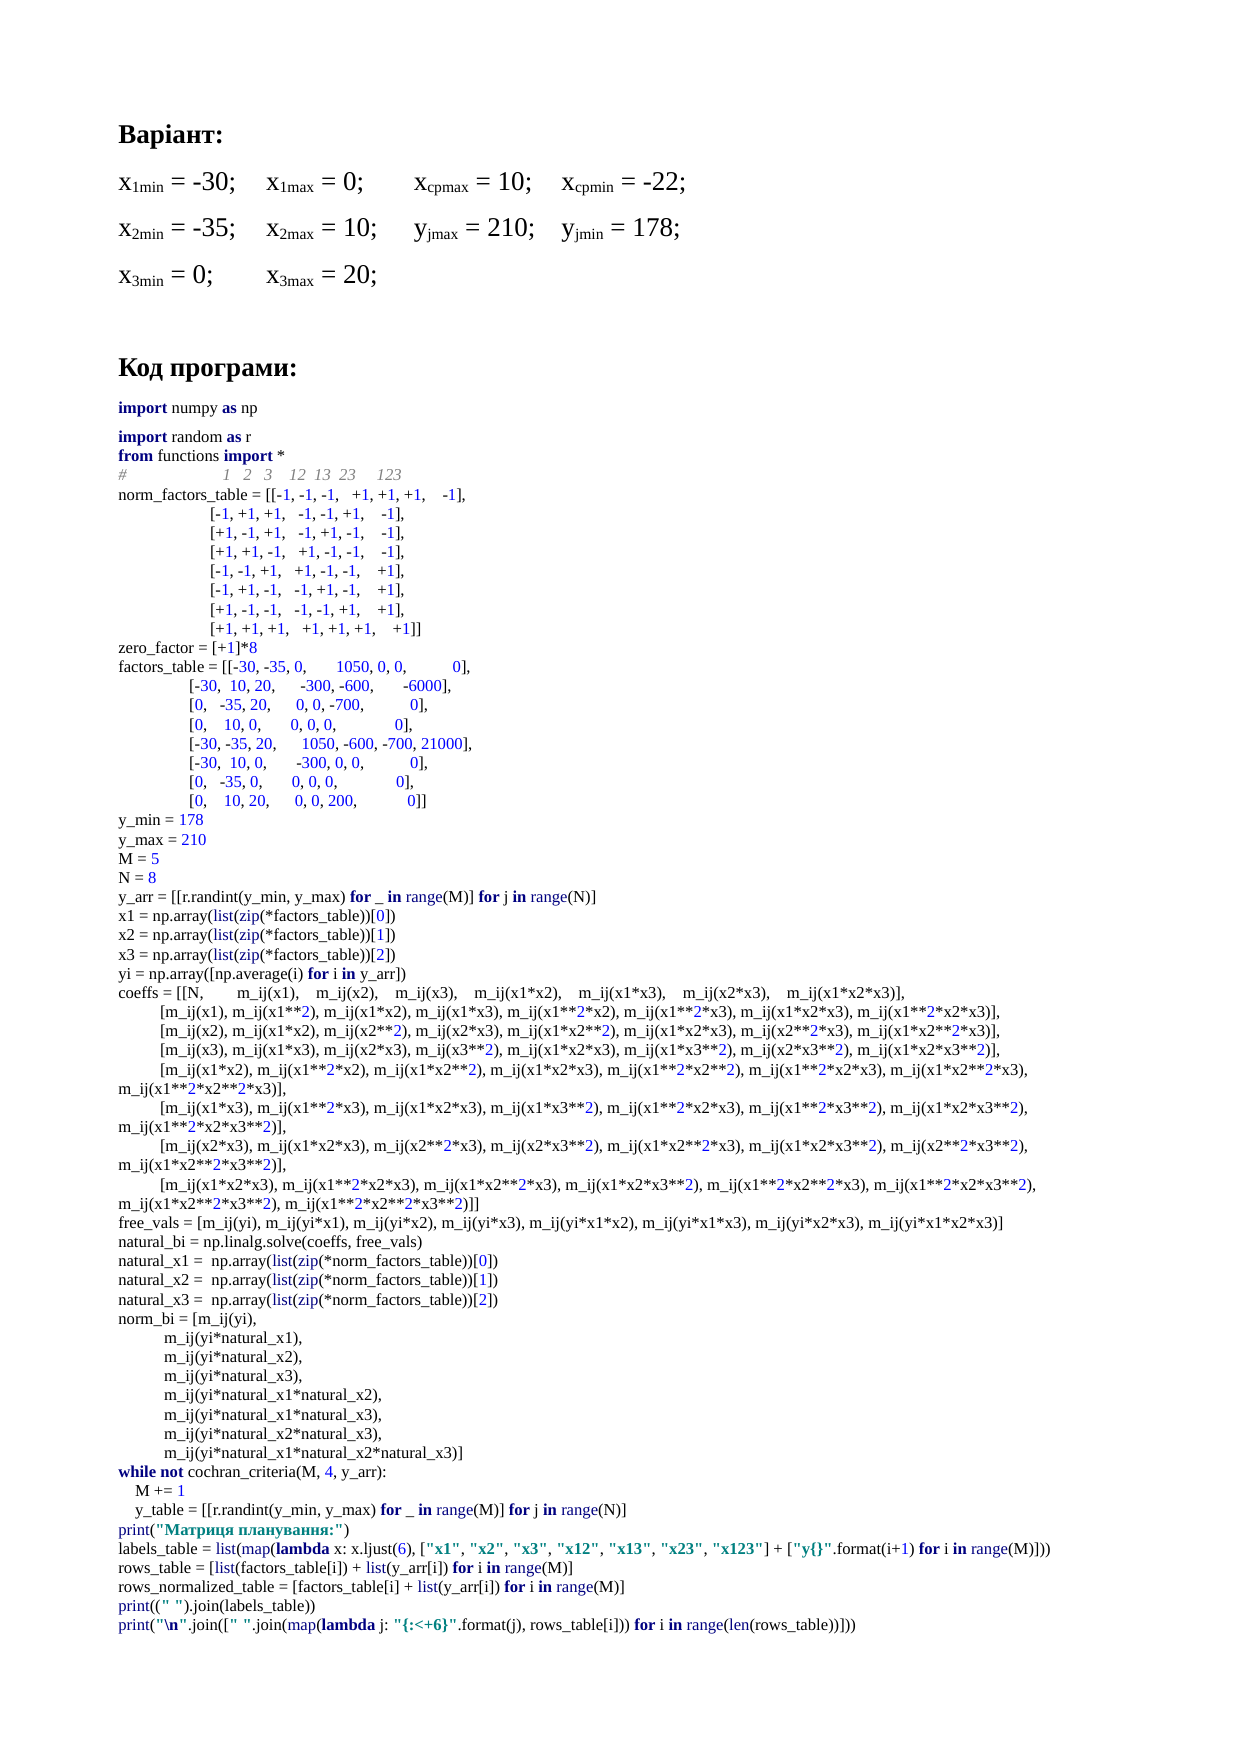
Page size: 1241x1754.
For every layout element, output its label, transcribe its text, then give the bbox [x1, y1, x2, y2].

text Код програми: [118, 351, 1122, 383]
text zero_factor = [+1]*8 [118, 638, 1122, 657]
text coeffs = [[N, m_ij(x1), m_ij(x2), m_ij(x3), m_ij(x1*x2), m_ij(x1*x3), m_ij(x2*x3), m_ij(x1*x2*x3)], [118, 983, 1122, 1002]
text [-1, +1, -1, -1, +1, -1, +1], [118, 580, 1122, 599]
text print("\n".join([" ".join(map(lambda j: "{:<+6}".format(j), rows_table[i])) for i in range(len(rows_table))])) [118, 1615, 1122, 1634]
text x1min = -30; x1max = 0; xcpmax = 10; xcpmin = -22; [118, 165, 1122, 196]
text natural_x2 = np.array(list(zip(*norm_factors_table))[1]) [118, 1270, 1122, 1289]
text [+1, +1, -1, +1, -1, -1, -1], [118, 542, 1122, 561]
text y_min = 178 [118, 810, 1122, 829]
text y_max = 210 [118, 829, 1122, 848]
text m_ij(yi*natural_x1), [118, 1328, 1122, 1347]
text [m_ij(x2), m_ij(x1*x2), m_ij(x2**2), m_ij(x2*x3), m_ij(x1*x2**2), m_ij(x1*x2*x3), m_ij(x2**2*x3), m_ij(x1*x2**2*x3)], [118, 1021, 1122, 1040]
text natural_x1 = np.array(list(zip(*norm_factors_table))[0]) [118, 1251, 1122, 1270]
text [-1, +1, +1, -1, -1, +1, -1], [118, 503, 1122, 523]
text [+1, -1, +1, -1, +1, -1, -1], [118, 523, 1122, 542]
text m_ij(yi*natural_x1*natural_x2*natural_x3)] [118, 1443, 1122, 1462]
text x2min = -35; x2max = 10; yjmax = 210; yjmin = 178; [118, 211, 1122, 243]
text [m_ij(x1*x2*x3), m_ij(x1**2*x2*x3), m_ij(x1*x2**2*x3), m_ij(x1*x2*x3**2), m_ij(x1**2*x2**2*x3), m_ij(x1**2*x2*x3**2), m_ij(x1*x2**2*x3**2), m_ij(x1**2*x2**2*x3**2)]] [118, 1174, 1122, 1213]
text [m_ij(x1*x2), m_ij(x1**2*x2), m_ij(x1*x2**2), m_ij(x1*x2*x3), m_ij(x1**2*x2**2), m_ij(x1**2*x2*x3), m_ij(x1*x2**2*x3), m_ij(x1**2*x2**2*x3)], [118, 1059, 1122, 1098]
text x3min = 0; x3max = 20; [118, 258, 1122, 289]
text x1 = np.array(list(zip(*factors_table))[0]) [118, 906, 1122, 925]
text [0, 10, 0, 0, 0, 0, 0], [118, 714, 1122, 733]
text N = 8 [118, 868, 1122, 887]
text import random as r [118, 427, 1122, 446]
text M = 5 [118, 848, 1122, 868]
text yi = np.array([np.average(i) for i in y_arr]) [118, 963, 1122, 983]
text norm_bi = [m_ij(yi), [118, 1308, 1122, 1328]
text M += 1 [118, 1481, 1122, 1500]
text from functions import * [118, 446, 1122, 465]
text free_vals = [m_ij(yi), m_ij(yi*x1), m_ij(yi*x2), m_ij(yi*x3), m_ij(yi*x1*x2), m_ij(yi*x1*x3), m_ij(yi*x2*x3), m_ij(yi*x1*x2*x3)] [118, 1213, 1122, 1232]
text print((" ").join(labels_table)) [118, 1596, 1122, 1615]
text norm_factors_table = [[-1, -1, -1, +1, +1, +1, -1], [118, 484, 1122, 503]
text [+1, -1, -1, -1, -1, +1, +1], [118, 599, 1122, 618]
text x3 = np.array(list(zip(*factors_table))[2]) [118, 944, 1122, 963]
text y_arr = [[r.randint(y_min, y_max) for _ in range(M)] for j in range(N)] [118, 887, 1122, 906]
text m_ij(yi*natural_x1*natural_x2), [118, 1385, 1122, 1404]
text [-30, -35, 20, 1050, -600, -700, 21000], [118, 733, 1122, 753]
text m_ij(yi*natural_x3), [118, 1366, 1122, 1385]
text rows_table = [list(factors_table[i]) + list(y_arr[i]) for i in range(M)] [118, 1558, 1122, 1577]
text y_table = [[r.randint(y_min, y_max) for _ in range(M)] for j in range(N)] [118, 1500, 1122, 1519]
text # 1 2 3 12 13 23 123 [118, 465, 1122, 484]
text print("Матриця планування:") [118, 1519, 1122, 1538]
text Варіант: [118, 118, 1122, 149]
text [0, -35, 20, 0, 0, -700, 0], [118, 695, 1122, 714]
text x2 = np.array(list(zip(*factors_table))[1]) [118, 925, 1122, 944]
text labels_table = list(map(lambda x: x.ljust(6), ["x1", "x2", "x3", "x12", "x13", "x23", "x123"] + ["y{}".format(i+1) for i in range(M)])) [118, 1538, 1122, 1558]
text while not cochran_criteria(M, 4, y_arr): [118, 1462, 1122, 1481]
text [m_ij(x1*x3), m_ij(x1**2*x3), m_ij(x1*x2*x3), m_ij(x1*x3**2), m_ij(x1**2*x2*x3), m_ij(x1**2*x3**2), m_ij(x1*x2*x3**2), m_ij(x1**2*x2*x3**2)], [118, 1098, 1122, 1136]
text m_ij(yi*natural_x1*natural_x3), [118, 1404, 1122, 1423]
text [-1, -1, +1, +1, -1, -1, +1], [118, 561, 1122, 580]
text natural_bi = np.linalg.solve(coeffs, free_vals) [118, 1232, 1122, 1251]
text [+1, +1, +1, +1, +1, +1, +1]] [118, 618, 1122, 638]
text m_ij(yi*natural_x2*natural_x3), [118, 1423, 1122, 1443]
text m_ij(yi*natural_x2), [118, 1347, 1122, 1366]
text factors_table = [[-30, -35, 0, 1050, 0, 0, 0], [118, 657, 1122, 676]
text [m_ij(x3), m_ij(x1*x3), m_ij(x2*x3), m_ij(x3**2), m_ij(x1*x2*x3), m_ij(x1*x3**2), m_ij(x2*x3**2), m_ij(x1*x2*x3**2)], [118, 1040, 1122, 1059]
text import numpy as np [118, 398, 1122, 417]
text [-30, 10, 0, -300, 0, 0, 0], [118, 753, 1122, 772]
text [0, -35, 0, 0, 0, 0, 0], [118, 772, 1122, 791]
text [0, 10, 20, 0, 0, 200, 0]] [118, 791, 1122, 810]
text rows_normalized_table = [factors_table[i] + list(y_arr[i]) for i in range(M)] [118, 1577, 1122, 1596]
text [m_ij(x1), m_ij(x1**2), m_ij(x1*x2), m_ij(x1*x3), m_ij(x1**2*x2), m_ij(x1**2*x3), m_ij(x1*x2*x3), m_ij(x1**2*x2*x3)], [118, 1002, 1122, 1021]
text natural_x3 = np.array(list(zip(*norm_factors_table))[2]) [118, 1289, 1122, 1308]
text [m_ij(x2*x3), m_ij(x1*x2*x3), m_ij(x2**2*x3), m_ij(x2*x3**2), m_ij(x1*x2**2*x3), m_ij(x1*x2*x3**2), m_ij(x2**2*x3**2), m_ij(x1*x2**2*x3**2)], [118, 1136, 1122, 1174]
text [-30, 10, 20, -300, -600, -6000], [118, 676, 1122, 695]
